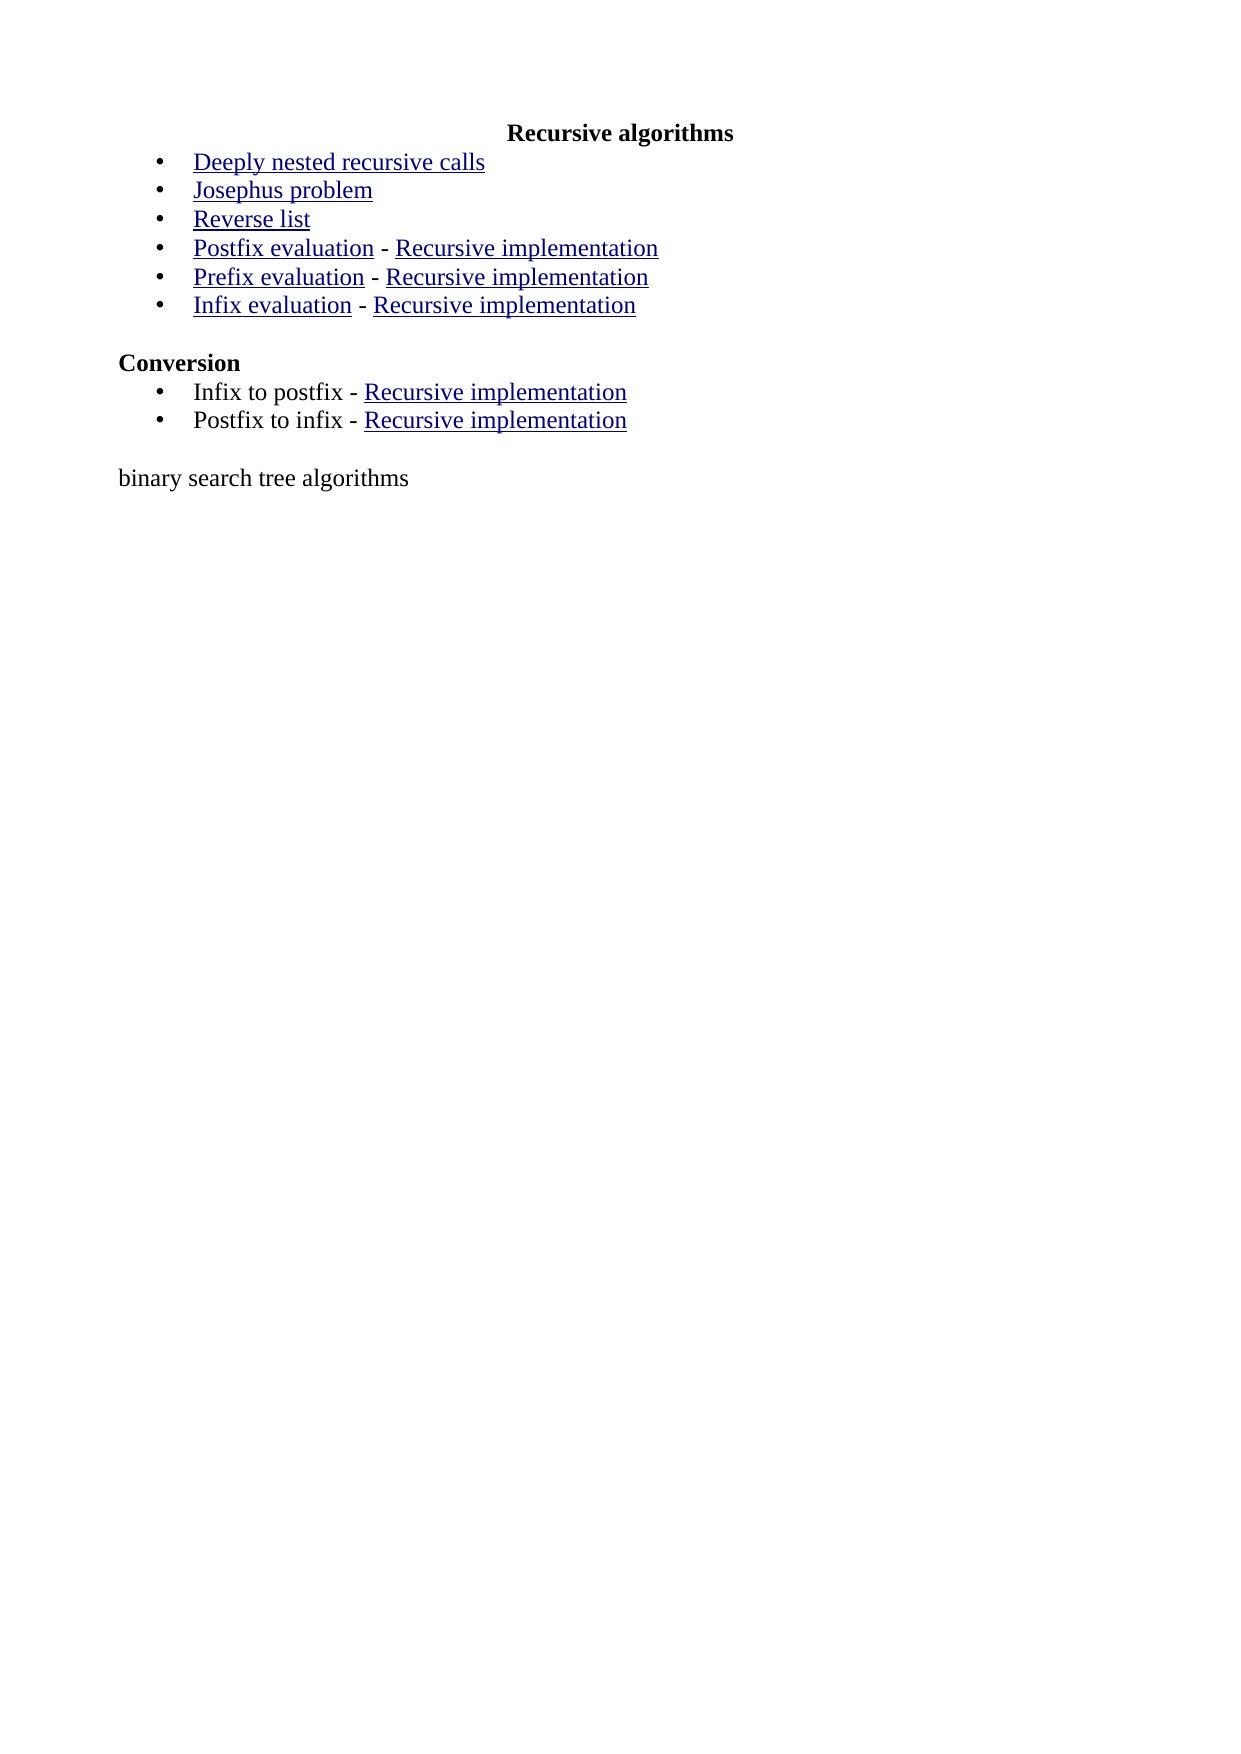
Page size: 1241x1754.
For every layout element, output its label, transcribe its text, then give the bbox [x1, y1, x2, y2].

list Infix to postfix - Recursive implementation [156, 377, 1122, 406]
text Conversion [118, 348, 1122, 377]
list Josephus problem [156, 176, 1122, 204]
list Infix evaluation - Recursive implementation [156, 291, 1122, 319]
text Recursive algorithms [118, 118, 1122, 147]
list Prefix evaluation - Recursive implementation [156, 262, 1122, 291]
list Deeply nested recursive calls [156, 147, 1122, 176]
text binary search tree algorithms [118, 463, 1122, 492]
list Postfix to infix - Recursive implementation [156, 406, 1122, 434]
list Reverse list [156, 204, 1122, 233]
list Postfix evaluation - Recursive implementation [156, 233, 1122, 262]
